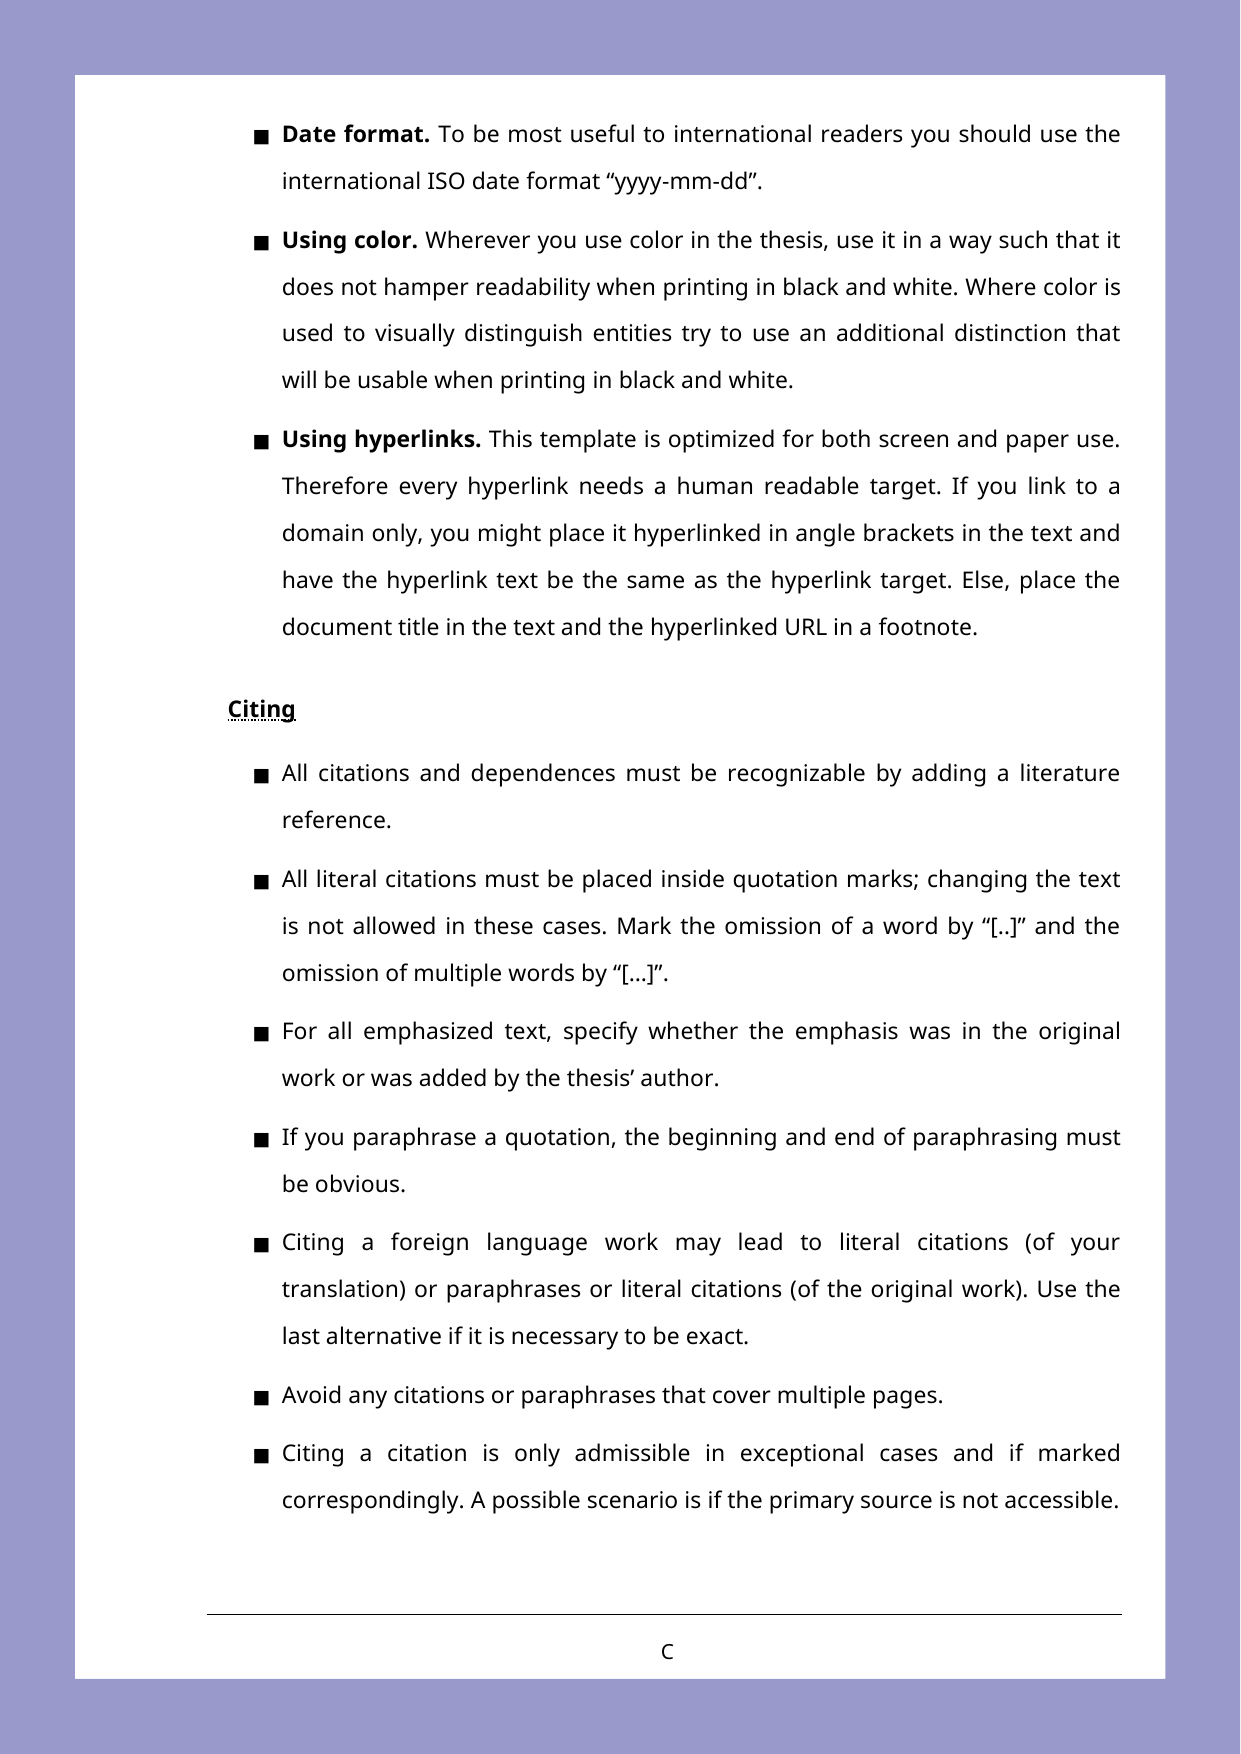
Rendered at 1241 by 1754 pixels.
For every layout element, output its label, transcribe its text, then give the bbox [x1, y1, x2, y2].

subtitle Citing [207, 693, 1122, 724]
list If you paraphrase a quotation, the beginning and end of paraphrasing must be obvious. [252, 1121, 1122, 1199]
list All literal citations must be placed inside quotation marks; changing the text is not allowed in these cases. Mark the omission of a word by “[‥]” and the omission of multiple words by “[…]”. [252, 863, 1122, 988]
list Citing a citation is only admissible in exceptional cases and if marked correspondingly. A possible scenario is if the primary source is not accessible. [252, 1437, 1122, 1515]
list For all emphasized text, specify whether the emphasis was in the original work or was added by the thesis’ author. [252, 1015, 1122, 1093]
list Date format. To be most useful to international readers you should use the international ISO date format “yyyy‑mm‑dd”. [252, 118, 1122, 196]
list Citing a foreign language work may lead to literal citations (of your translation) or paraphrases or literal citations (of the original work). Use the last alternative if it is necessary to be exact. [252, 1226, 1122, 1351]
list All citations and dependences must be recognizable by adding a literature reference. [252, 757, 1122, 835]
list Avoid any citations or paraphrases that cover multiple pages. [252, 1379, 1122, 1410]
list Using color. Wherever you use color in the thesis, use it in a way such that it does not hamper readability when printing in black and white. Where color is used to visually distinguish entities try to use an additional distinction that will be usable when printing in black and white. [252, 224, 1122, 396]
list Using hyperlinks. This template is optimized for both screen and paper use. Therefore every hyperlink needs a human readable target. If you link to a domain only, you might place it hyperlinked in angle brackets in the text and have the hyperlink text be the same as the hyperlink target. Else, place the document title in the text and the hyperlinked URL in a footnote. [252, 423, 1122, 642]
